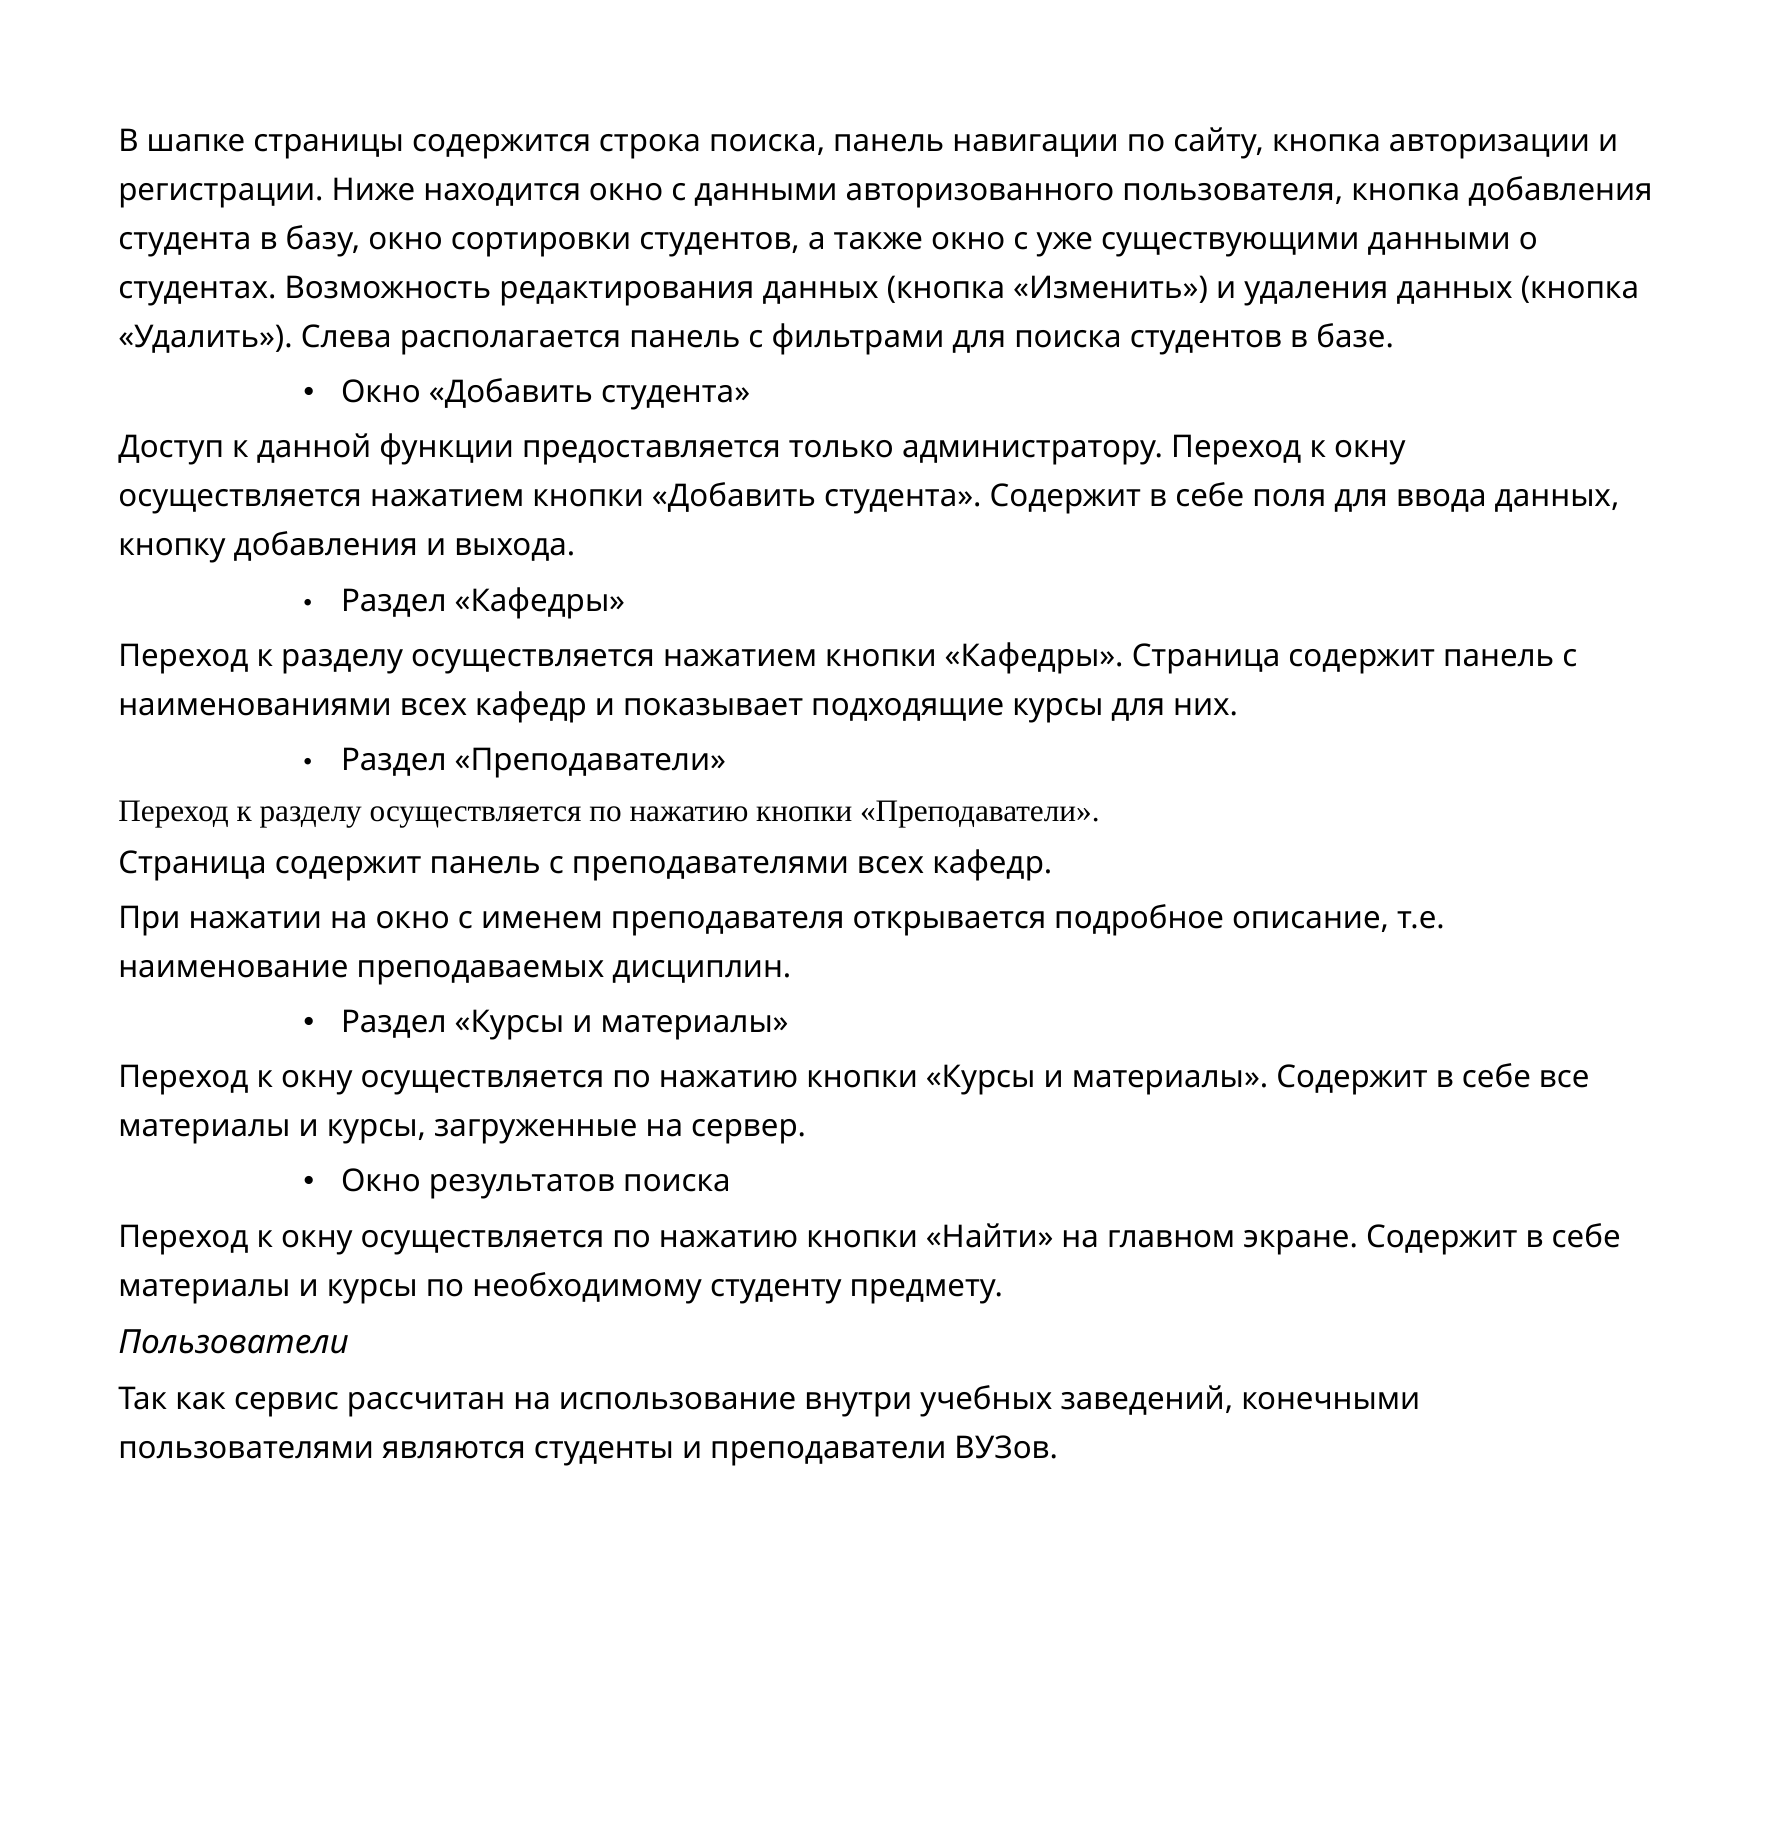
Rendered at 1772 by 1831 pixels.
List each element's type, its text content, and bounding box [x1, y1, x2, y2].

list Раздел «Кафедры» [303, 577, 1653, 620]
list Переход к окну осуществляется по нажатию кнопки «Курсы и материалы». Содержит в себе все материалы и курсы, загруженные на сервер. [118, 1054, 1653, 1146]
list Страница содержит панель с преподавателями всех кафедр. [118, 839, 1653, 882]
list Окно «Добавить студента» [303, 369, 1653, 412]
list Переход к окну осуществляется по нажатию кнопки «Найти» на главном экране. Содержит в себе материалы и курсы по необходимому студенту предмету. [118, 1213, 1653, 1305]
list Переход к разделу осуществляется нажатием кнопки «Кафедры». Страница содержит панель с наименованиями всех кафедр и показывает подходящие курсы для них. [118, 633, 1653, 724]
list Доступ к данной функции предоставляется только администратору. Переход к окну осуществляется нажатием кнопки «Добавить студента». Содержит в себе поля для ввода данных, кнопку добавления и выхода. [118, 424, 1653, 565]
list Переход к разделу осуществляется по нажатию кнопки «Преподаватели». [118, 792, 1653, 828]
list В шапке страницы содержится строка поиска, панель навигации по сайту, кнопка авторизации и регистрации. Ниже находится окно с данными авторизованного пользователя, кнопка добавления студента в базу, окно сортировки студентов, а также окно с уже существующими данными о студентах. Возможность редактирования данных (кнопка «Изменить») и удаления данных (кнопка «Удалить»). Слева располагается панель с фильтрами для поиска студентов в базе. [118, 118, 1653, 357]
list При нажатии на окно с именем преподавателя открывается подробное описание, т.е. наименование преподаваемых дисциплин. [118, 895, 1653, 986]
list Раздел «Курсы и материалы» [303, 999, 1653, 1042]
list Раздел «Преподаватели» [303, 737, 1653, 779]
list Так как сервис рассчитан на использование внутри учебных заведений, конечными пользователями являются студенты и преподаватели ВУЗов. [118, 1376, 1653, 1468]
list Окно результатов поиска [303, 1158, 1653, 1201]
list Пользователи [118, 1318, 1653, 1363]
